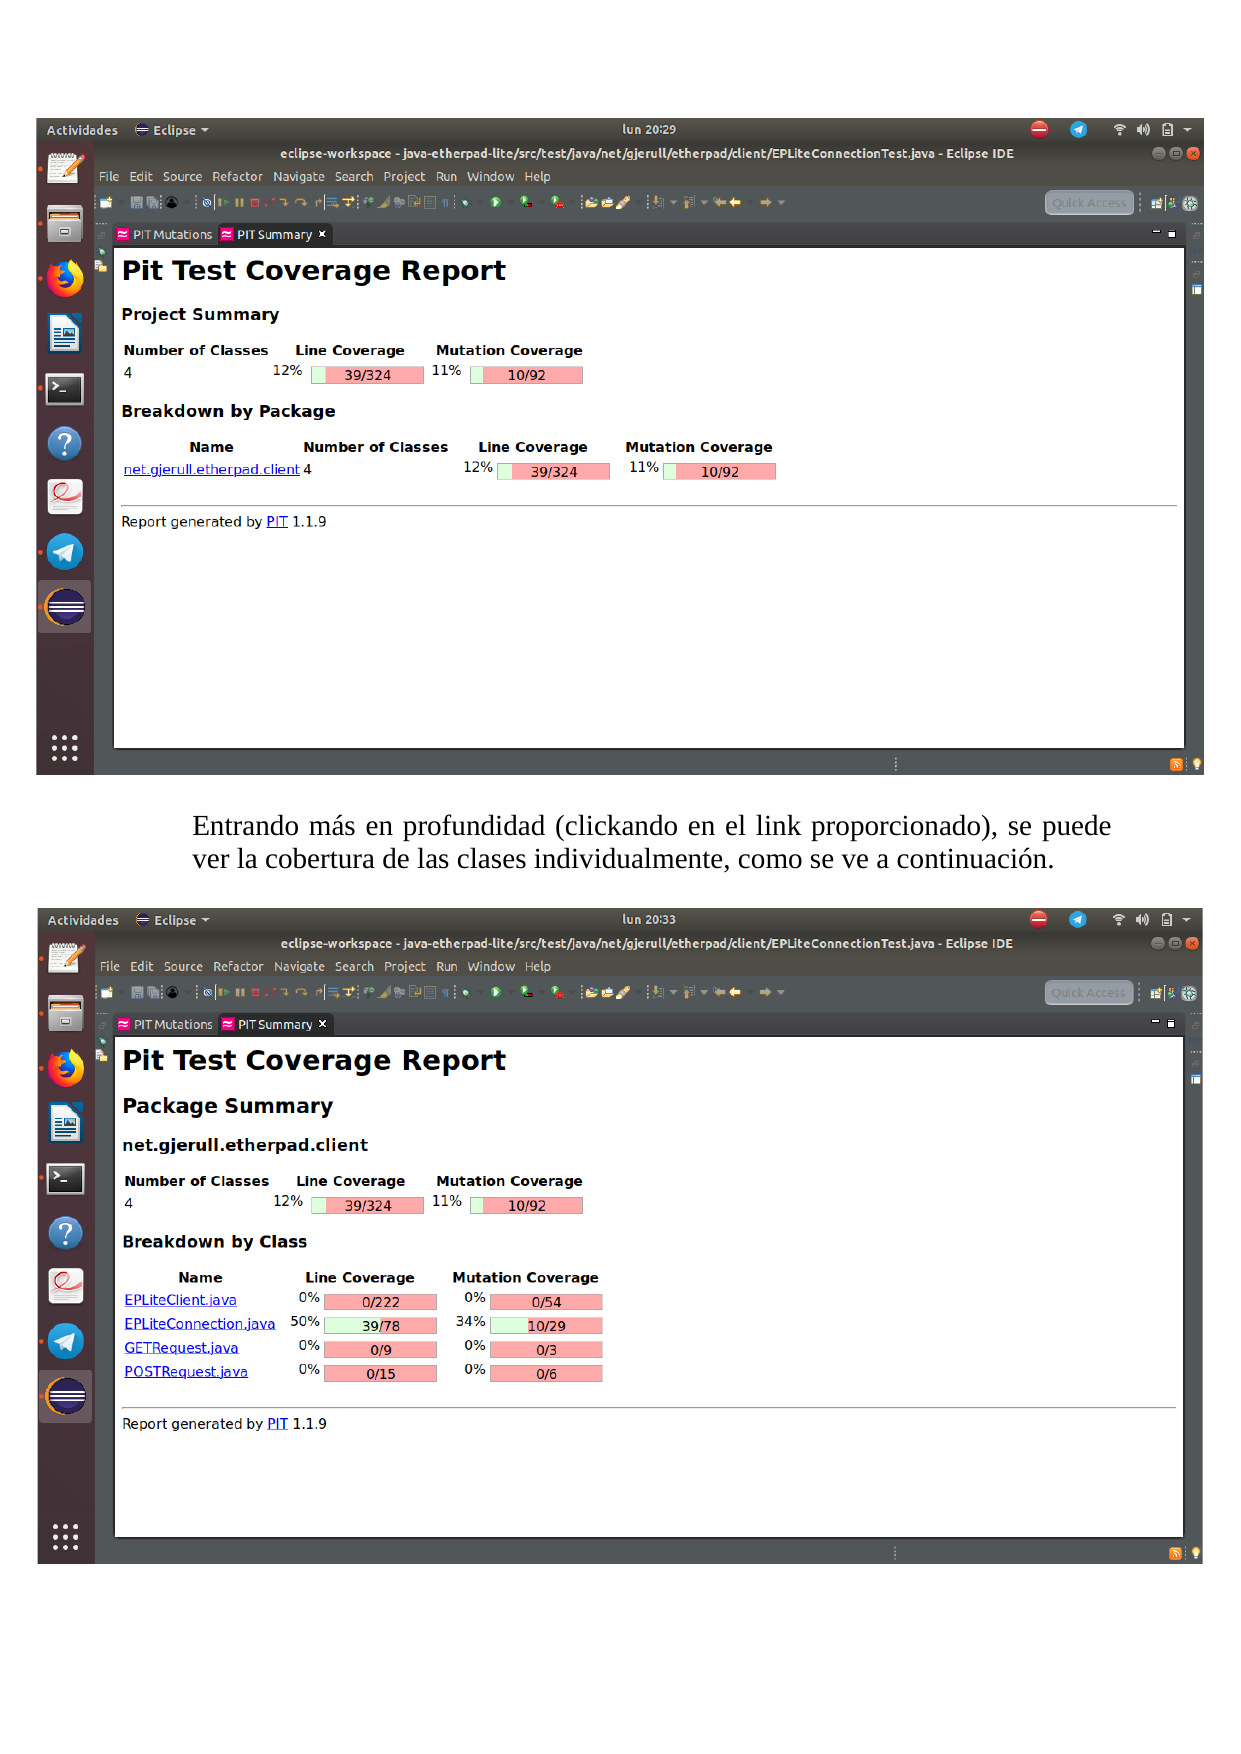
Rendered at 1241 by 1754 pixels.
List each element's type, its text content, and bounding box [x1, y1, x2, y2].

picture [36, 118, 1204, 775]
text Entrando más en profundidad (clickando en el link proporcionado), se puede ver la cobertura de las clases individualmente, como se ve a continuación. [118, 808, 1122, 875]
picture [37, 908, 1203, 1564]
